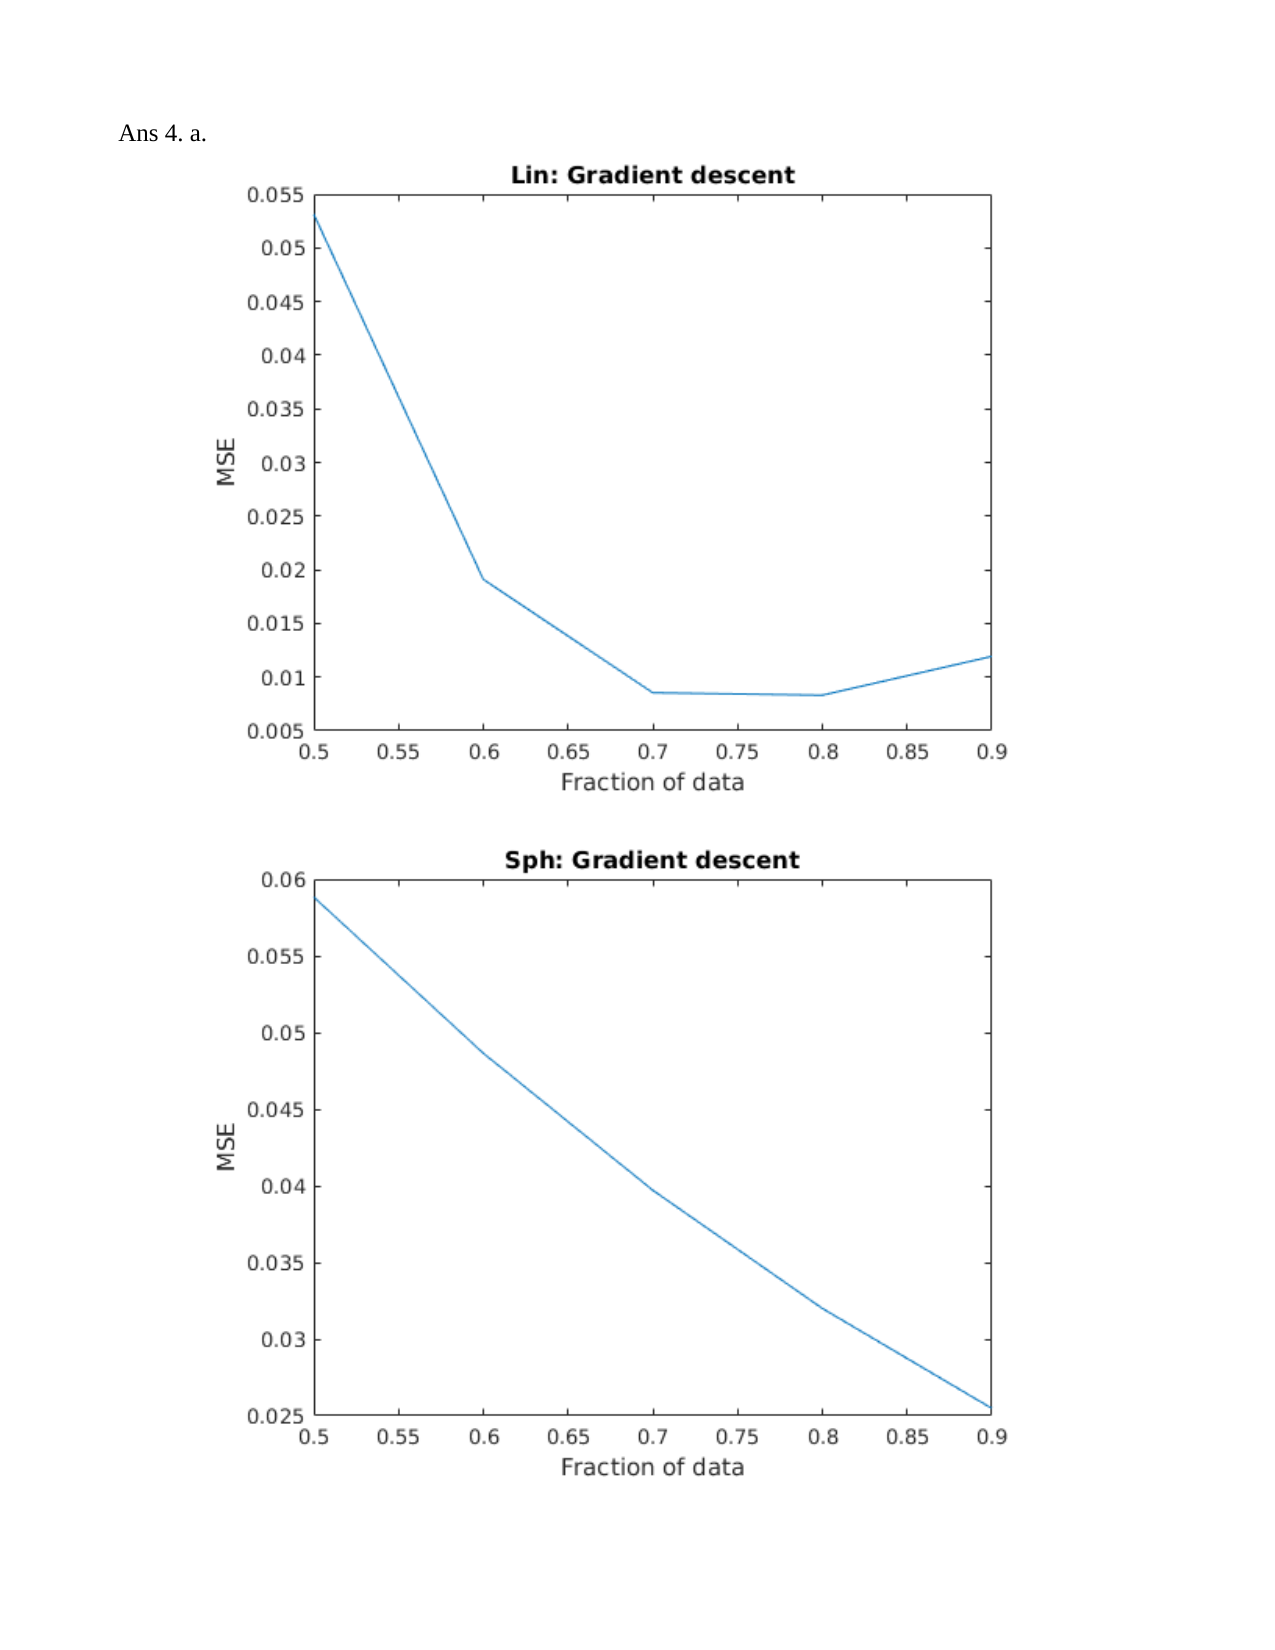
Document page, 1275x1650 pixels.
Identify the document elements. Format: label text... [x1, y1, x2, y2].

picture [200, 831, 1075, 1488]
text Ans 4. a. [118, 118, 1157, 147]
picture [200, 146, 1075, 803]
